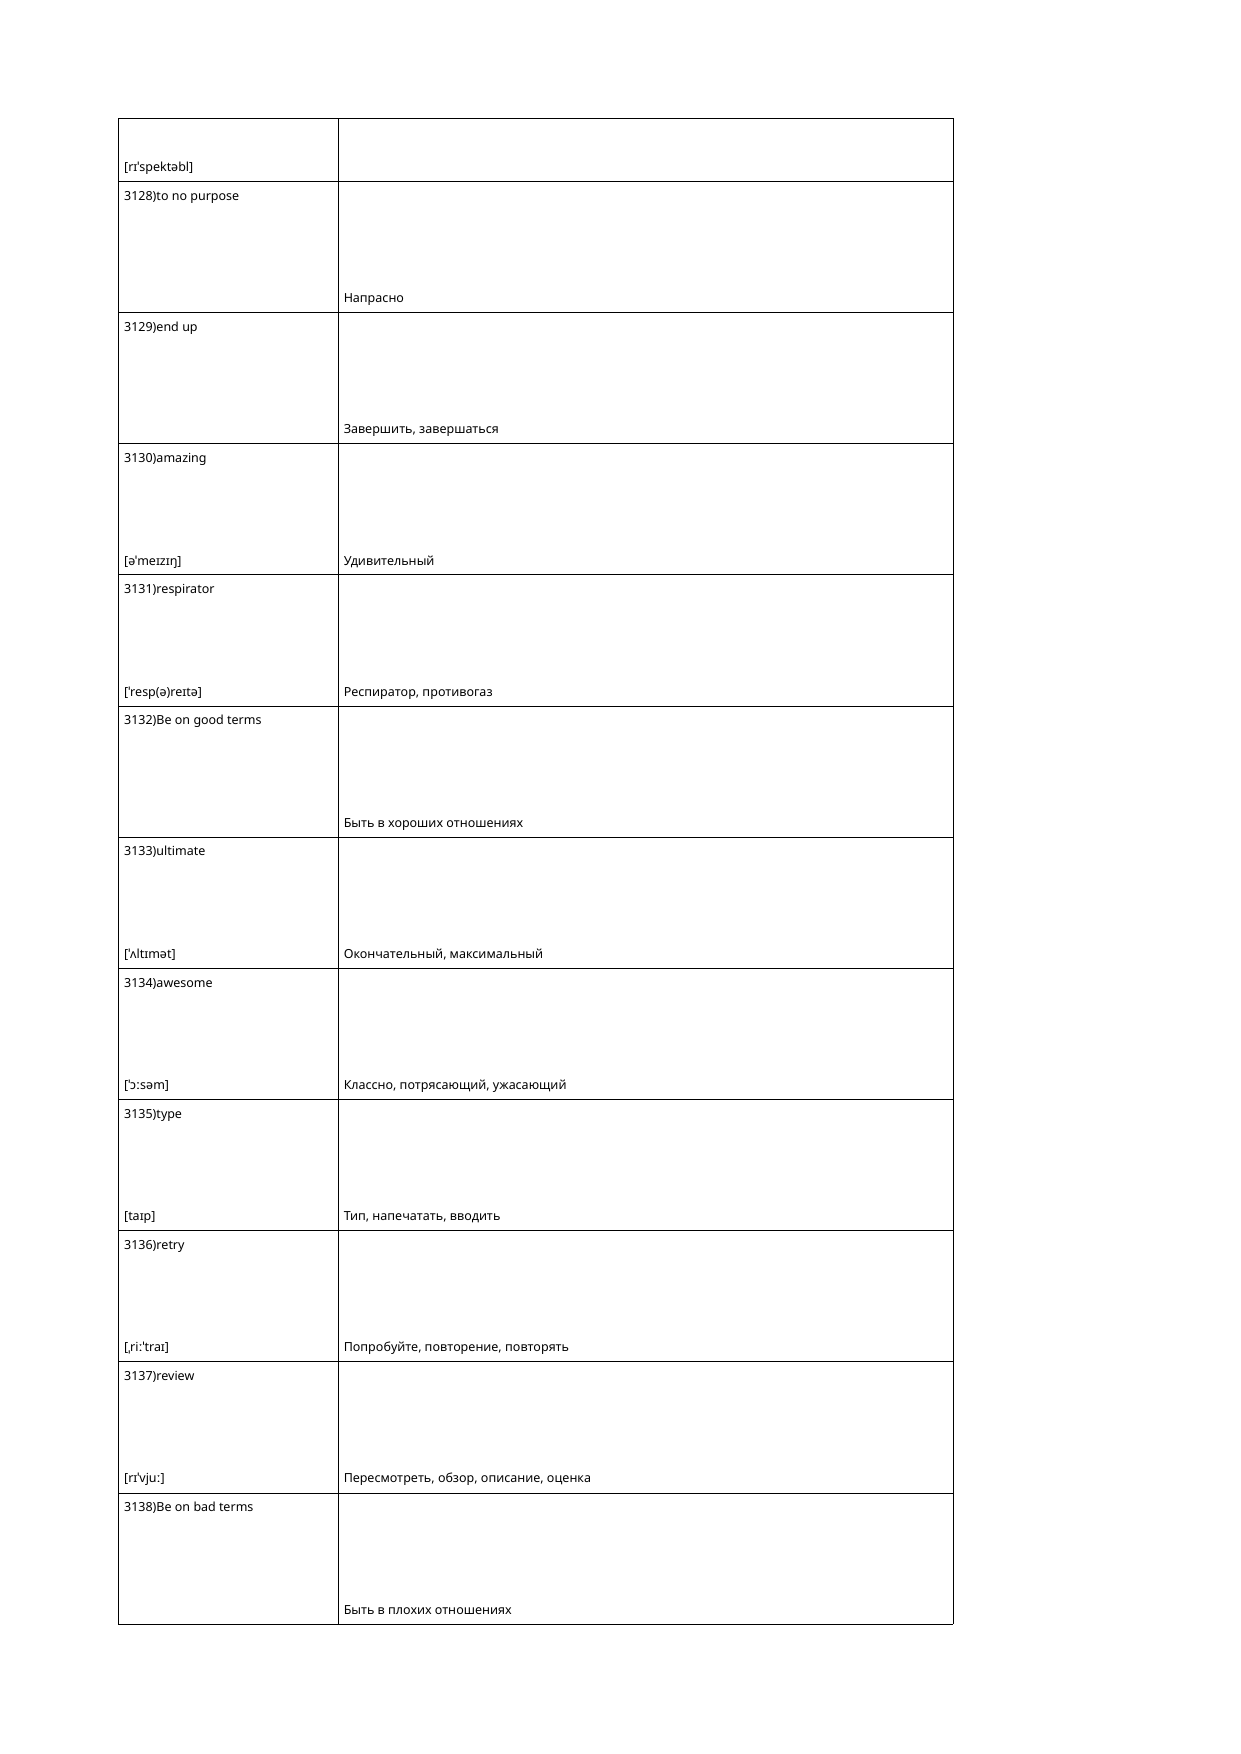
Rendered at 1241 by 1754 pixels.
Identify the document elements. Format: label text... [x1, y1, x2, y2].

table_cell 3134)awesome [ˈɔːsəm] [119, 969, 338, 1099]
table_cell 3133)ultimate [ˈʌltɪmət] [119, 838, 338, 968]
table_cell [339, 119, 953, 181]
table_cell Пересмотреть, обзор, описание, оценка [339, 1362, 953, 1492]
table_cell Быть в хороших отношениях [339, 707, 953, 837]
table_cell 3137)review [rɪˈvjuː] [119, 1362, 338, 1492]
table_cell [rɪˈspektəbl] [119, 119, 338, 181]
table_cell Попробуйте, повторение, повторять [339, 1231, 953, 1361]
table_cell 3129)end up [119, 313, 338, 443]
table_cell Завершить, завершаться [339, 313, 953, 443]
table_cell Напрасно [339, 182, 953, 312]
table_cell Классно, потрясающий, ужасающий [339, 969, 953, 1099]
table_cell Удивительный [339, 444, 953, 574]
table_cell Тип, напечатать, вводить [339, 1100, 953, 1230]
table_cell Окончательный, максимальный [339, 838, 953, 968]
table_cell 3135)type [taɪp] [119, 1100, 338, 1230]
table_cell 3138)Be on bad terms [119, 1494, 338, 1623]
table_cell Быть в плохих отношениях [339, 1494, 953, 1623]
table_cell 3130)amazing [əˈmeɪzɪŋ] [119, 444, 338, 574]
table_cell Респиратор, противогаз [339, 575, 953, 706]
table_cell 3132)Be on good terms [119, 707, 338, 837]
table_cell 3131)respirator [ˈresp(ə)reɪtə] [119, 575, 338, 706]
table_cell 3136)retry [ˌriːˈtraɪ] [119, 1231, 338, 1361]
table_cell 3128)to no purpose [119, 182, 338, 312]
